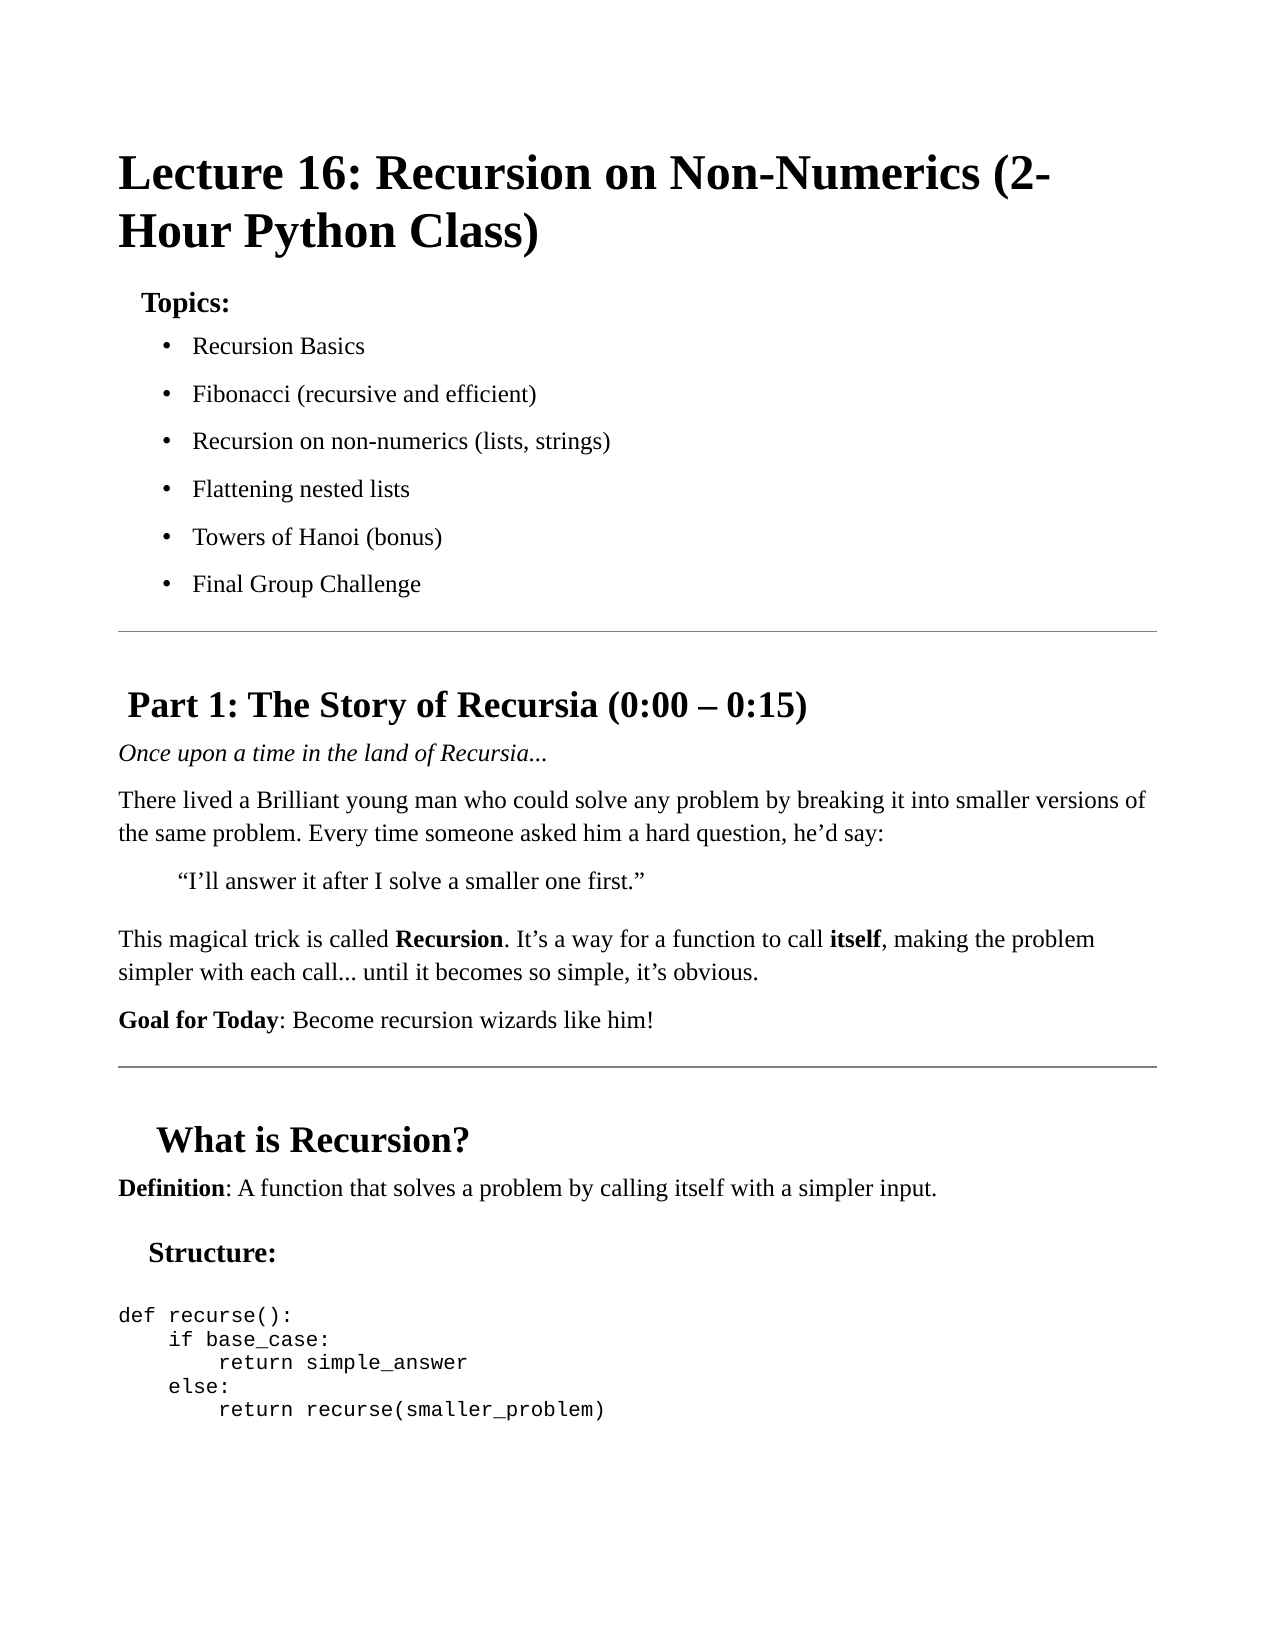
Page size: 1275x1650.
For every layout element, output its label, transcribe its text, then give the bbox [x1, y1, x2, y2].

text return simple_answer [118, 1352, 1157, 1376]
text Once upon a time in the land of Recursia... [118, 738, 1157, 766]
text return recurse(smaller_problem) [118, 1399, 1157, 1423]
text This magical trick is called Recursion. It’s a way for a function to call itself, making the problem simpler with each call... until it becomes so simple, it’s obvious. [118, 924, 1157, 986]
list Final Group Challenge [162, 569, 1157, 598]
list Recursion Basics [162, 331, 1157, 360]
list Recursion on non-numerics (lists, strings) [162, 426, 1157, 455]
subtitle Part 1: The Story of Recursia (0:00 – 0:15) [118, 682, 1157, 725]
subtitle Lecture 16: Recursion on Non-Numerics (2-Hour Python Class) [118, 143, 1157, 258]
list Towers of Hanoi (bonus) [162, 522, 1157, 550]
text else: [118, 1376, 1157, 1399]
text Goal for Today: Become recursion wizards like him! [118, 1005, 1157, 1033]
text Definition: A function that solves a problem by calling itself with a simpler input. [118, 1173, 1157, 1202]
text There lived a Brilliant young man who could solve any problem by breaking it into smaller versions of the same problem. Every time someone asked him a hard question, he’d say: [118, 785, 1157, 847]
subtitle 🧱 Structure: [118, 1235, 1157, 1269]
text def recurse(): [118, 1305, 1157, 1328]
text if base_case: [118, 1328, 1157, 1352]
list Fibonacci (recursive and efficient) [162, 379, 1157, 408]
text “I’ll answer it after I solve a smaller one first.” [177, 866, 1098, 894]
subtitle 💡Topics: [118, 285, 1157, 319]
subtitle 🧩 What is Recursion? [118, 1117, 1157, 1161]
list Flattening nested lists [162, 474, 1157, 503]
